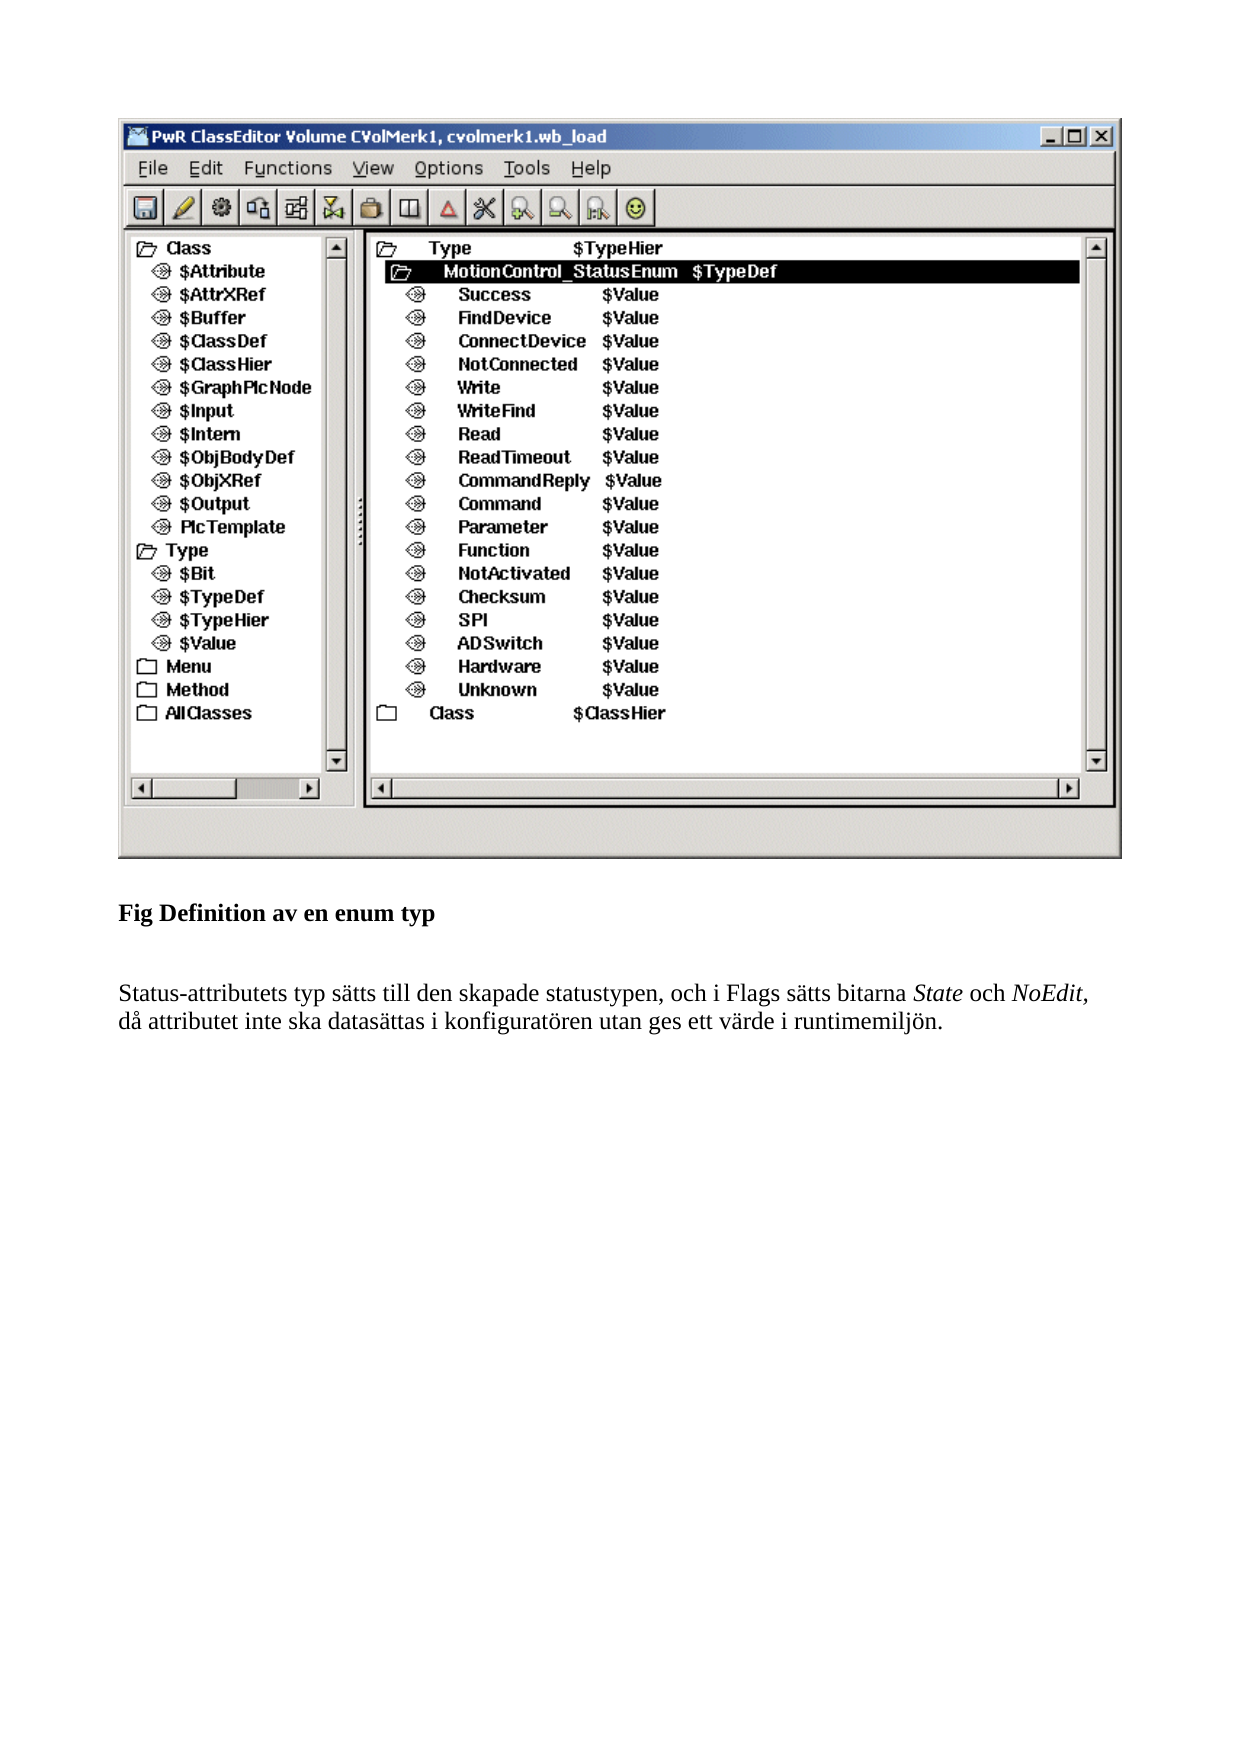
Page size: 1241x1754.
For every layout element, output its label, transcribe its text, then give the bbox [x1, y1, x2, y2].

text Fig Definition av en enum typ [118, 899, 1122, 927]
text Status-attributets typ sätts till den skapade statustypen, och i Flags sätts bitarna State och NoEdit, då attributet inte ska datasättas i konfiguratören utan ges ett värde i runtimemiljön. [118, 979, 1122, 1035]
picture [118, 118, 1122, 859]
